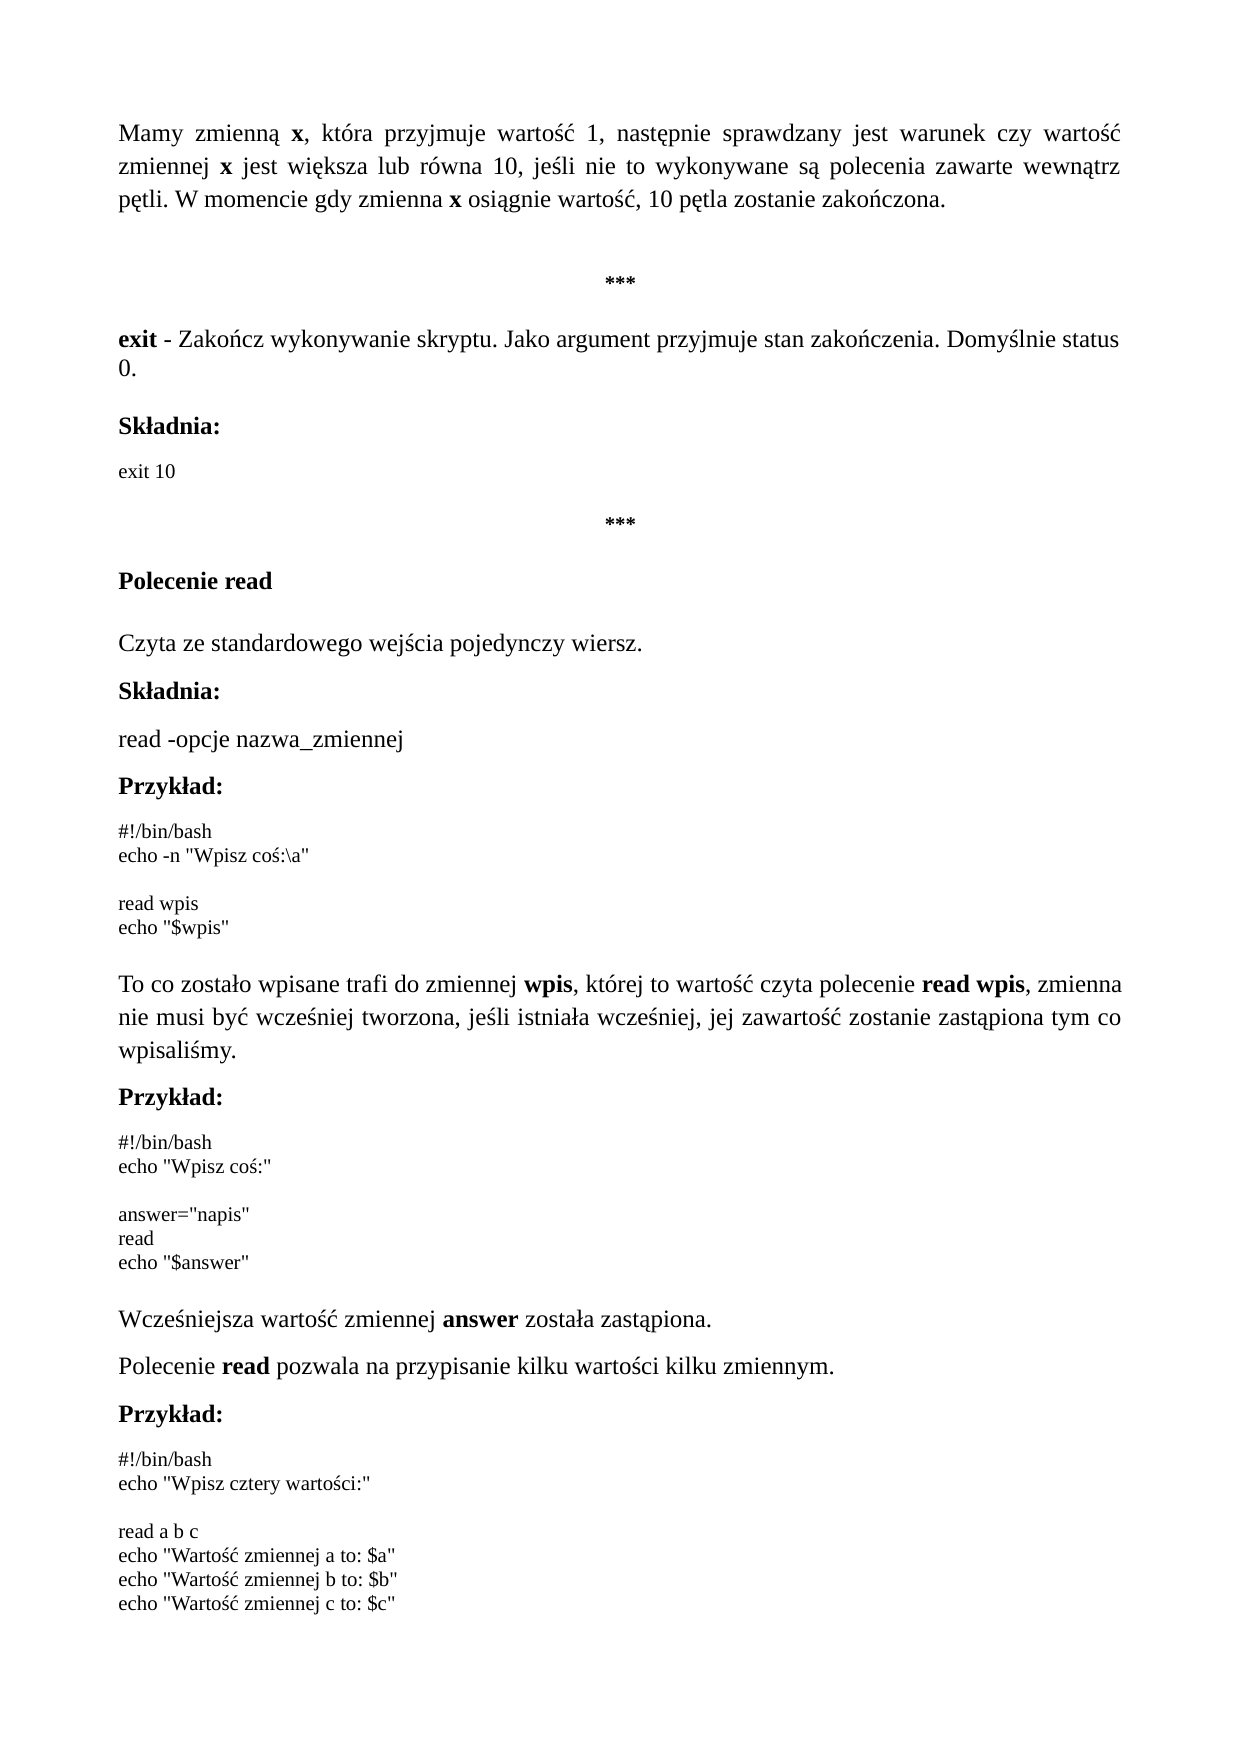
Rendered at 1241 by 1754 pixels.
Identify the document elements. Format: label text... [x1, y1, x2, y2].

text Przykład: [118, 1082, 1122, 1111]
text *** [118, 271, 1122, 295]
text read [118, 1226, 1122, 1250]
text #!/bin/bash [118, 819, 1122, 843]
text Polecenie read [118, 566, 1122, 595]
text #!/bin/bash [118, 1447, 1122, 1471]
text Polecenie read pozwala na przypisanie kilku wartości kilku zmiennym. [118, 1351, 1122, 1380]
text read -opcje nazwa_zmiennej [118, 724, 1122, 752]
text echo "Wpisz cztery wartości:" [118, 1471, 1122, 1495]
text echo -n "Wpisz coś:\a" [118, 843, 1122, 867]
text Mamy zmienną x, która przyjmuje wartość 1, następnie sprawdzany jest warunek czy wartość zmiennej x jest większa lub równa 10, jeśli nie to wykonywane są polecenia zawarte wewnątrz pętli. W momencie gdy zmienna x osiągnie wartość, 10 pętla zostanie zakończona. [118, 118, 1122, 213]
text echo "Wpisz coś:" [118, 1154, 1122, 1178]
text Czyta ze standardowego wejścia pojedynczy wiersz. [118, 628, 1122, 657]
text Wcześniejsza wartość zmiennej answer została zastąpiona. [118, 1304, 1122, 1332]
text #!/bin/bash [118, 1130, 1122, 1154]
text echo "$answer" [118, 1250, 1122, 1274]
text Przykład: [118, 1399, 1122, 1428]
text To co zostało wpisane trafi do zmiennej wpis, której to wartość czyta polecenie read wpis, zmienna nie musi być wcześniej tworzona, jeśli istniała wcześniej, jej zawartość zostanie zastąpiona tym co wpisaliśmy. [118, 969, 1122, 1063]
text read a b c [118, 1519, 1122, 1543]
text echo "Wartość zmiennej a to: $a" [118, 1543, 1122, 1567]
text read wpis [118, 891, 1122, 915]
text exit 10 [118, 459, 1122, 483]
text Składnia: [118, 676, 1122, 705]
text answer="napis" [118, 1202, 1122, 1226]
text Przykład: [118, 771, 1122, 800]
text exit - Zakończ wykonywanie skryptu. Jako argument przyjmuje stan zakończenia. Domyślnie status 0. [118, 324, 1122, 382]
text *** [118, 512, 1122, 536]
text echo "$wpis" [118, 915, 1122, 939]
text echo "Wartość zmiennej b to: $b" [118, 1567, 1122, 1591]
text Składnia: [118, 411, 1122, 440]
text echo "Wartość zmiennej c to: $c" [118, 1591, 1122, 1615]
